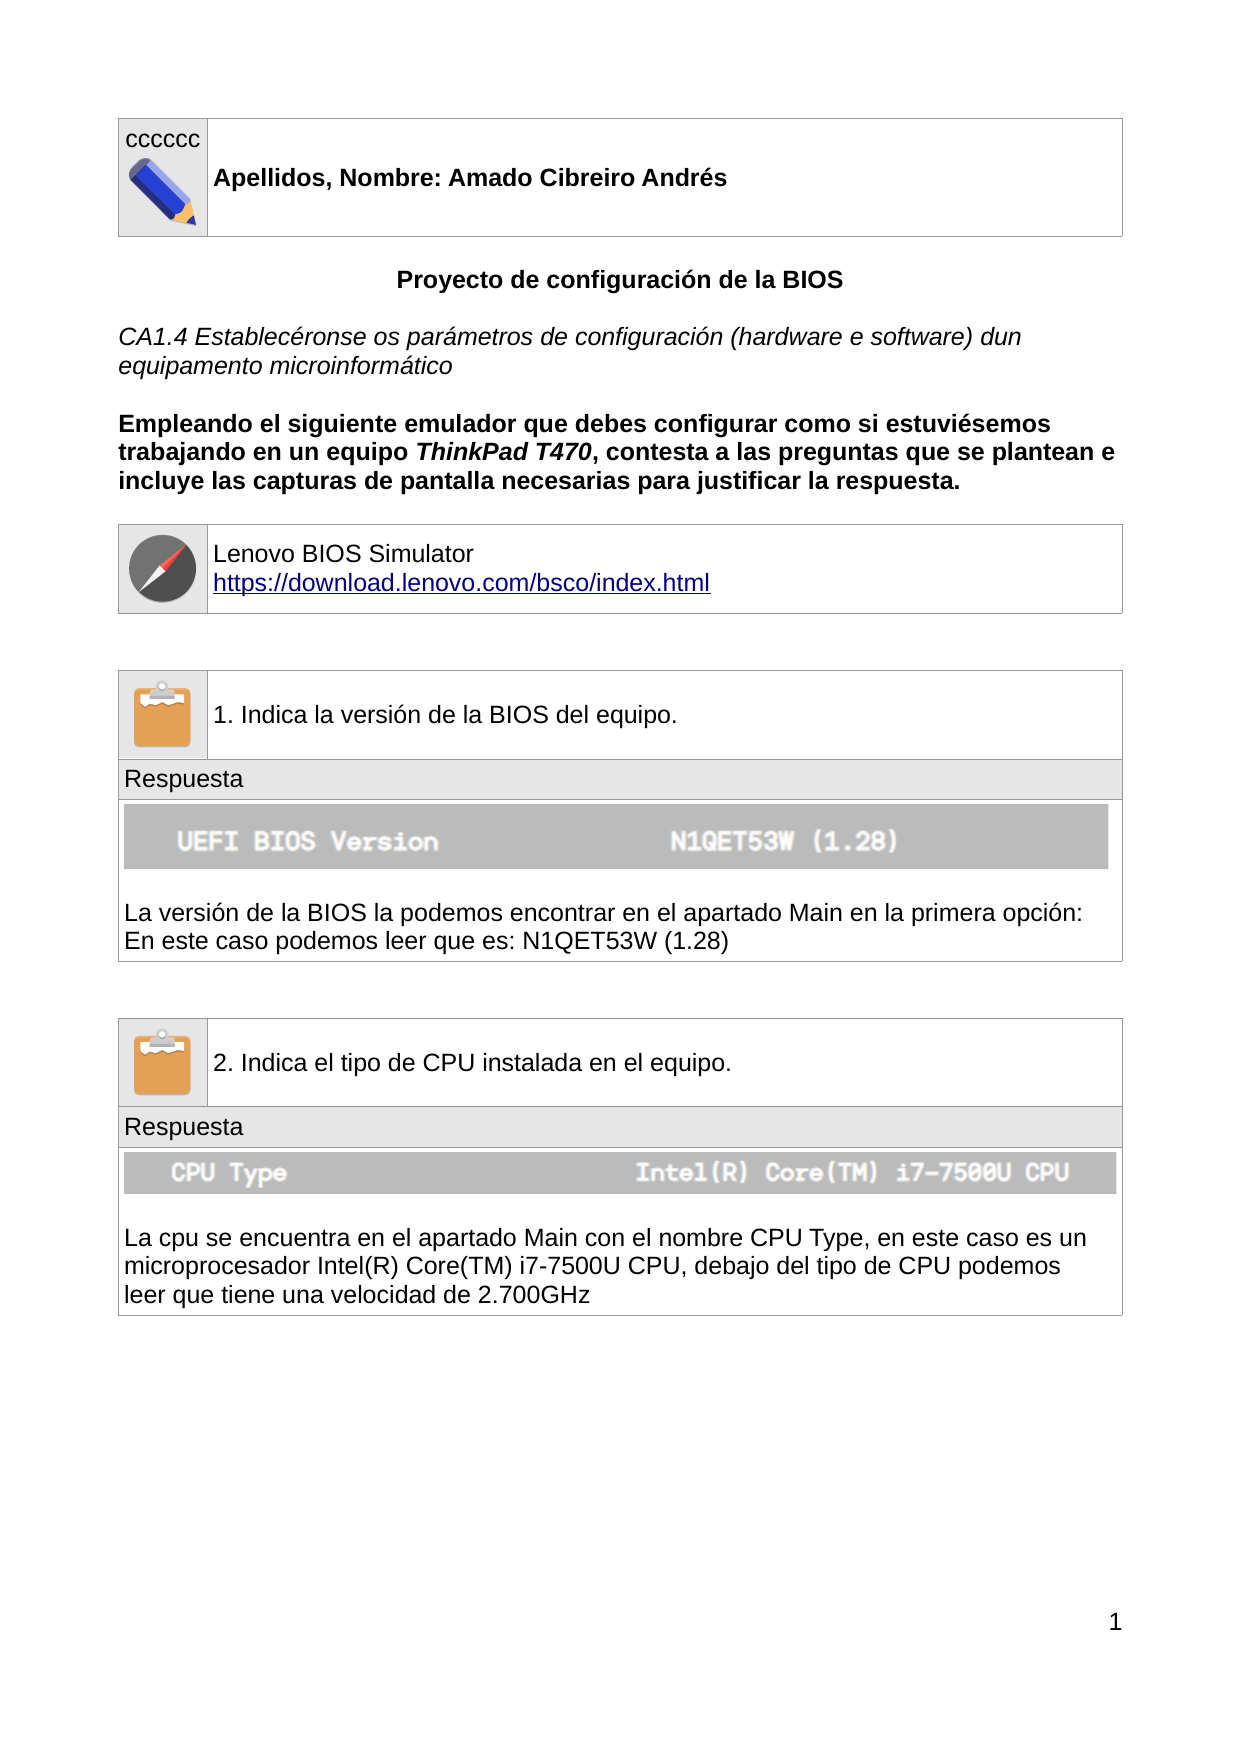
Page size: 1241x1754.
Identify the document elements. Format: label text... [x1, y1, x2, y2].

table_header Lenovo BIOS Simulator https://download.lenovo.com/bsco/index.html [208, 525, 1122, 613]
table_header [119, 671, 207, 758]
table_header cccccc [119, 119, 207, 236]
table_header [119, 1019, 207, 1106]
text CA1.4 Establecéronse os parámetros de configuración (hardware e software) dun equipamento microinformático [118, 322, 1122, 380]
table_cell La versión de la BIOS la podemos encontrar en el apartado Main en la primera opción: En este caso podemos leer que es: N1QET53W (1.28) [119, 800, 1122, 961]
text Empleando el siguiente emulador que debes configurar como si estuviésemos trabajando en un equipo ThinkPad T470, contesta a las preguntas que se plantean e incluye las capturas de pantalla necesarias para justificar la respuesta. [118, 409, 1122, 495]
table_cell Respuesta [119, 760, 1122, 799]
table_cell La cpu se encuentra en el apartado Main con el nombre CPU Type, en este caso es un microprocesador Intel(R) Core(TM) i7-7500U CPU, debajo del tipo de CPU podemos leer que tiene una velocidad de 2.700GHz [119, 1148, 1122, 1314]
table_header Apellidos, Nombre: Amado Cibreiro Andrés [208, 119, 1122, 236]
table_cell Respuesta [119, 1107, 1122, 1147]
text Proyecto de configuración de la BIOS [118, 265, 1122, 294]
table_header [119, 525, 207, 613]
table_header 1. Indica la versión de la BIOS del equipo. [208, 671, 1122, 758]
picture [123, 804, 1109, 869]
picture [123, 1152, 1117, 1194]
table_header 2. Indica el tipo de CPU instalada en el equipo. [208, 1019, 1122, 1106]
